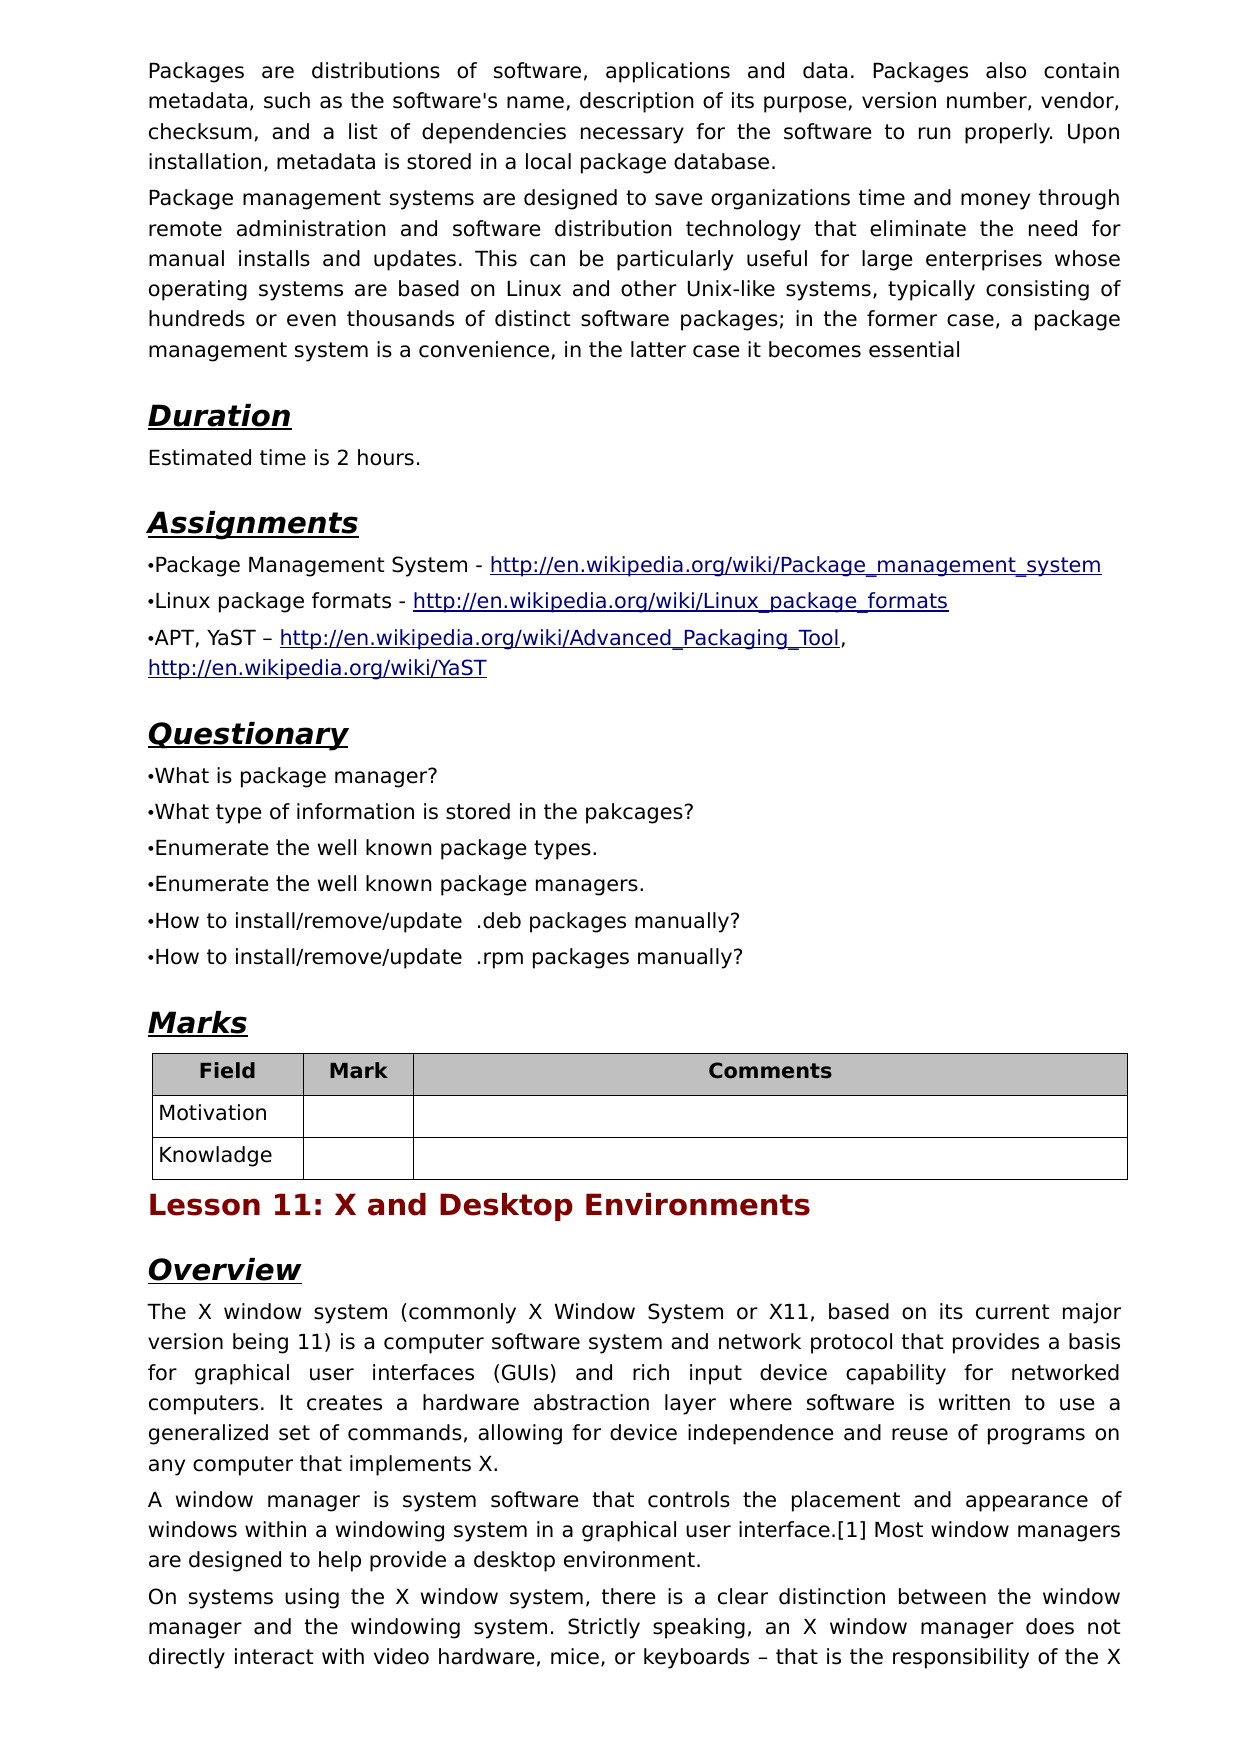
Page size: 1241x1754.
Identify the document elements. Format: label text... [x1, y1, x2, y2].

text The X window system (commonly X Window System or X11, based on its current major version being 11) is a computer software system and network protocol that provides a basis for graphical user interfaces (GUIs) and rich input device capability for networked computers. It creates a hardware abstraction layer where software is written to use a generalized set of commands, allowing for device independence and reuse of programs on any computer that implements X. [148, 1300, 1122, 1476]
list How to install/remove/update .rpm packages manually? [148, 945, 1122, 969]
list What is package manager? [148, 764, 1122, 788]
table_cell [304, 1138, 413, 1179]
subtitle Assignments [148, 507, 1122, 541]
table_cell [414, 1138, 1127, 1179]
table_cell Motivation [153, 1096, 303, 1137]
text On systems using the X window system, there is a clear distinction between the window manager and the windowing system. Strictly speaking, an X window manager does not directly interact with video hardware, mice, or keyboards – that is the responsibility of the X [148, 1585, 1122, 1669]
table_header Comments [414, 1054, 1127, 1095]
list Linux package formats - http://en.wikipedia.org/wiki/Linux_package_formats [148, 589, 1122, 614]
table_cell [304, 1096, 413, 1137]
subtitle Overview [148, 1253, 1122, 1287]
table_cell [414, 1096, 1127, 1137]
list Enumerate the well known package types. [148, 836, 1122, 861]
subtitle Duration [148, 399, 1122, 433]
list Package Management System - http://en.wikipedia.org/wiki/Package_management_system [148, 553, 1122, 577]
table_cell Knowladge [153, 1138, 303, 1179]
list APT, YaST – http://en.wikipedia.org/wiki/Advanced_Packaging_Tool, http://en.wikipedia.org/wiki/YaST [148, 626, 1122, 680]
text Estimated time is 2 hours. [148, 446, 1122, 470]
text Packages are distributions of software, applications and data. Packages also contain metadata, such as the software's name, description of its purpose, version number, vendor, checksum, and a list of dependencies necessary for the software to run properly. Upon installation, metadata is stored in a local package database. [148, 59, 1122, 174]
table_header Field [153, 1054, 303, 1095]
table_header Mark [304, 1054, 413, 1095]
subtitle X and Desktop Environments [148, 1189, 1122, 1223]
list What type of information is stored in the pakcages? [148, 800, 1122, 824]
text Package management systems are designed to save organizations time and money through remote administration and software distribution technology that eliminate the need for manual installs and updates. This can be particularly useful for large enterprises whose operating systems are based on Linux and other Unix-like systems, typically consisting of hundreds or even thousands of distinct software packages; in the former case, a package management system is a convenience, in the latter case it becomes essential [148, 186, 1122, 362]
list How to install/remove/update .deb packages manually? [148, 909, 1122, 933]
text A window manager is system software that controls the placement and appearance of windows within a windowing system in a graphical user interface.[1] Most window managers are designed to help provide a desktop environment. [148, 1488, 1122, 1573]
subtitle Questionary [148, 717, 1122, 751]
list Enumerate the well known package managers. [148, 872, 1122, 897]
subtitle Marks [148, 1006, 1122, 1040]
